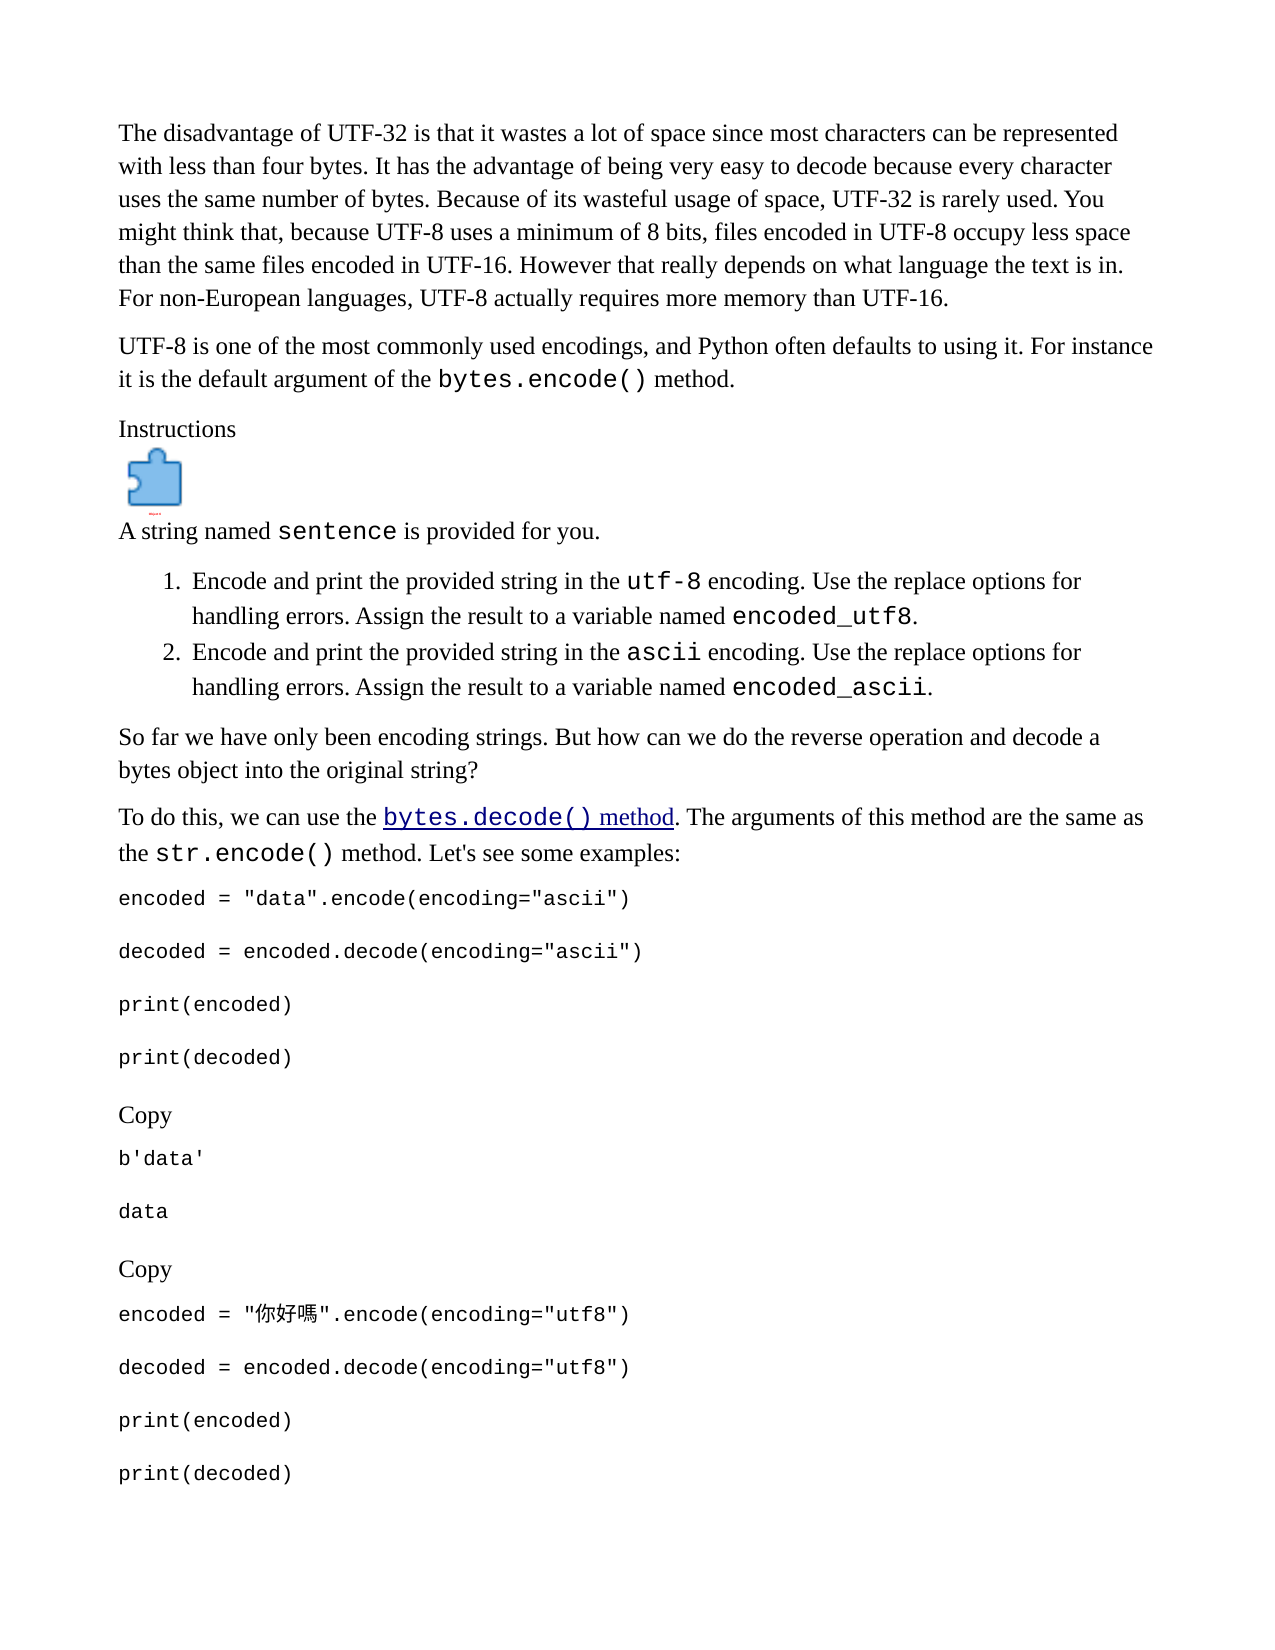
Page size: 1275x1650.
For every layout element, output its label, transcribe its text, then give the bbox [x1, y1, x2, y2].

text print(decoded) [118, 1463, 1157, 1487]
list Encode and print the provided string in the utf-8 encoding. Use the replace options for handling errors. Assign the result to a variable named encoded_utf8. [162, 566, 1157, 632]
text Instructions [118, 414, 1157, 443]
text print(encoded) [118, 1410, 1157, 1433]
text So far we have only been encoding strings. But how can we do the reverse operation and decode a bytes object into the original string? [118, 722, 1157, 784]
text The disadvantage of UTF-32 is that it wastes a lot of space since most characters can be represented with less than four bytes. It has the advantage of being very easy to decode because every character uses the same number of bytes. Because of its wasteful usage of space, UTF-32 is rarely used. You might think that, because UTF-8 uses a minimum of 8 bits, files encoded in UTF-8 occupy less space than the same files encoded in UTF-16. However that really depends on what language the text is in. For non-European languages, UTF-8 actually requires more memory than UTF-16. [118, 118, 1157, 312]
text decoded = encoded.decode(encoding="ascii") [118, 941, 1157, 964]
text print(decoded) [118, 1047, 1157, 1071]
text To do this, we can use the bytes.decode() method. The arguments of this method are the same as the str.encode() method. Let's see some examples: [118, 802, 1157, 868]
text data [118, 1201, 1157, 1224]
list Encode and print the provided string in the ascii encoding. Use the replace options for handling errors. Assign the result to a variable named encoded_ascii. [162, 637, 1157, 703]
text print(encoded) [118, 994, 1157, 1017]
text Copy [118, 1254, 1157, 1283]
text decoded = encoded.decode(encoding="utf8") [118, 1357, 1157, 1380]
text A string named sentence is provided for you. [118, 516, 1157, 547]
text encoded = "data".encode(encoding="ascii") [118, 888, 1157, 911]
text Copy [118, 1100, 1157, 1129]
text b'data' [118, 1148, 1157, 1171]
text UTF-8 is one of the most commonly used encodings, and Python often defaults to using it. For instance it is the default argument of the bytes.encode() method. [118, 331, 1157, 395]
text encoded = "你好嗎".encode(encoding="utf8") [118, 1302, 1157, 1327]
